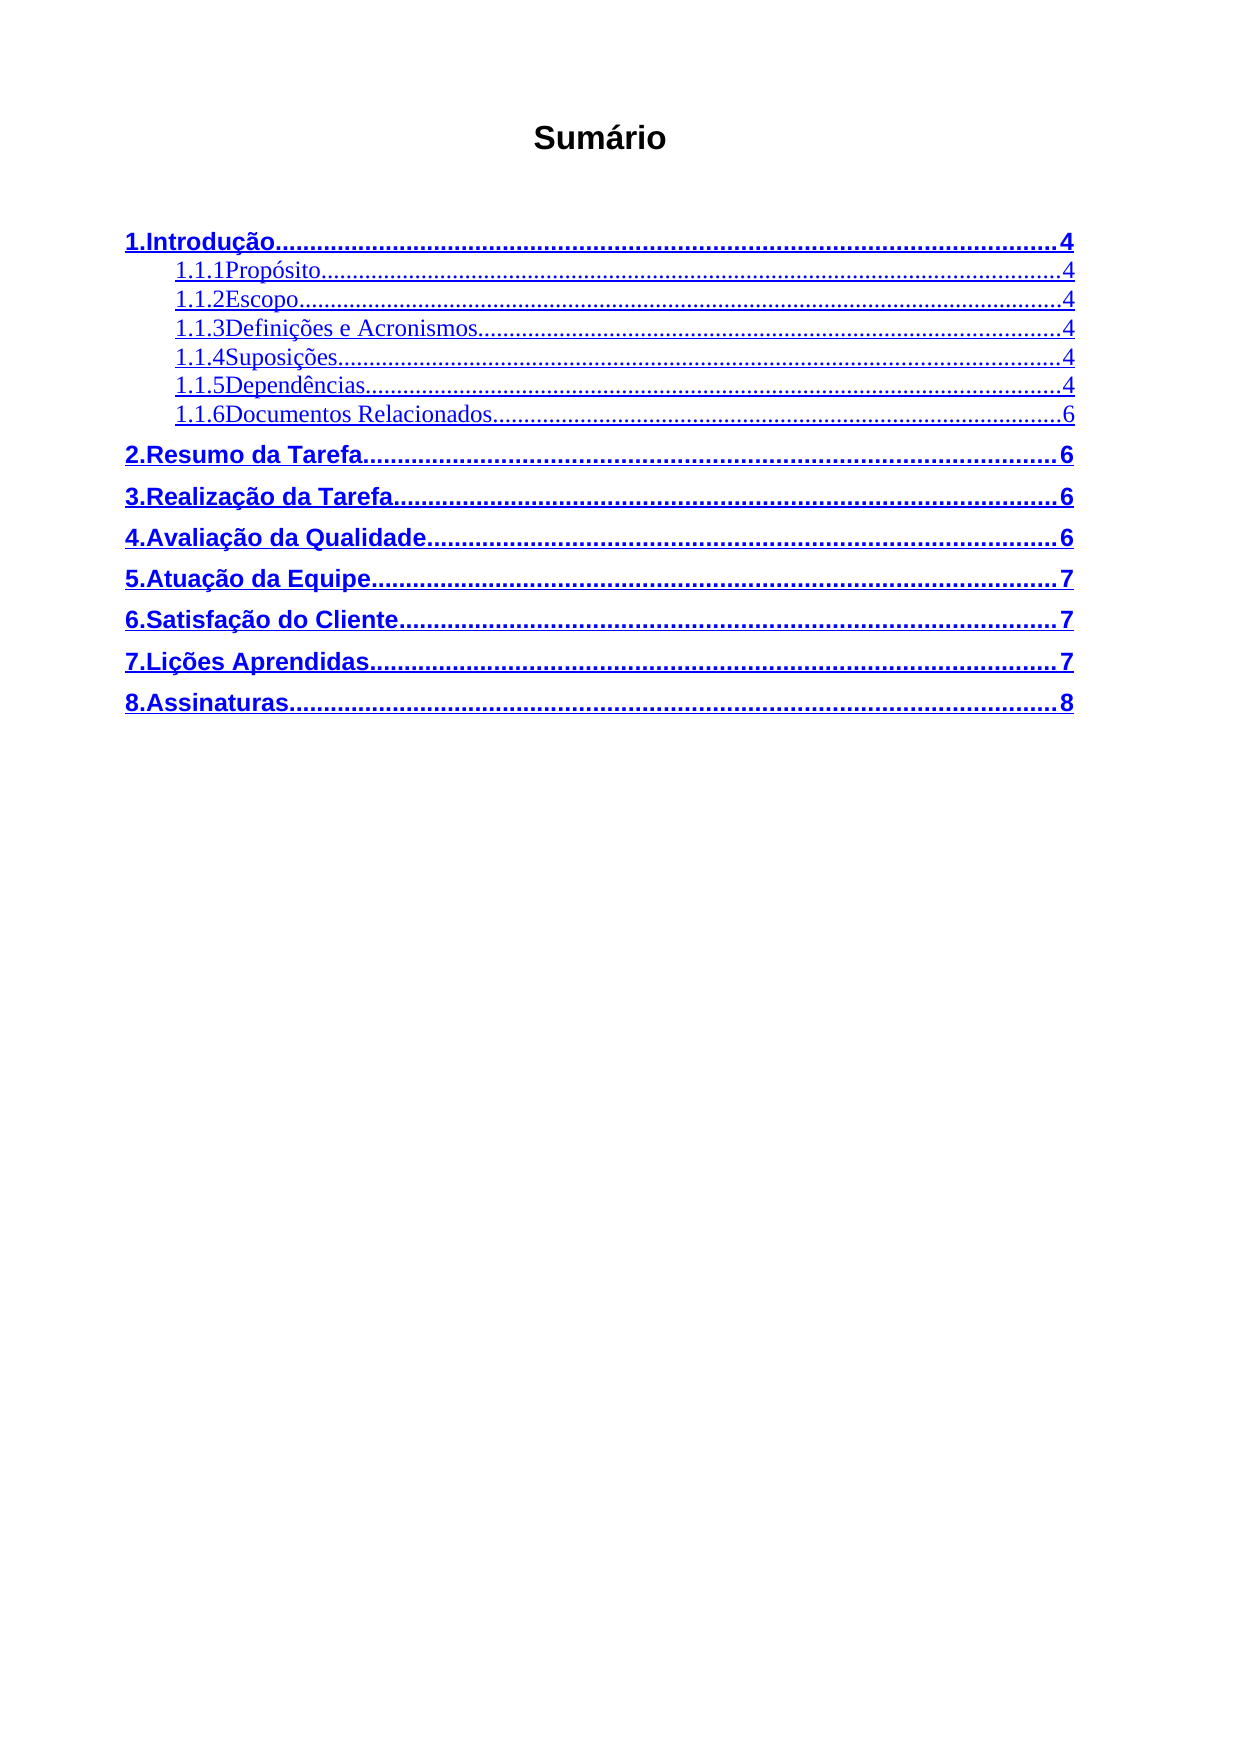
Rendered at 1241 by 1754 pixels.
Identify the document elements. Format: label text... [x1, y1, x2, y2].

text 1.1.5Dependências 4 [175, 370, 1075, 395]
text 8.Assinaturas 8 [125, 688, 1075, 717]
text 1.Introdução 4 [125, 227, 1075, 255]
text 1.1.1Propósito 4 [175, 255, 1075, 280]
text 7.Lições Aprendidas 7 [125, 647, 1075, 675]
text 5.Atuação da Equipe 7 [125, 564, 1075, 593]
text 6.Satisfação do Cliente 7 [125, 605, 1075, 634]
text 1.1.2Escopo 4 [175, 284, 1075, 309]
title Sumário [125, 118, 1075, 157]
text 1.1.4Suposições 4 [175, 342, 1075, 367]
text 1.1.6Documentos Relacionados 6 [175, 399, 1075, 424]
text 4.Avaliação da Qualidade 6 [125, 523, 1075, 552]
text 2.Resumo da Tarefa 6 [125, 440, 1075, 469]
text 3.Realização da Tarefa 6 [125, 482, 1075, 510]
text 1.1.3Definições e Acronismos 4 [175, 313, 1075, 338]
